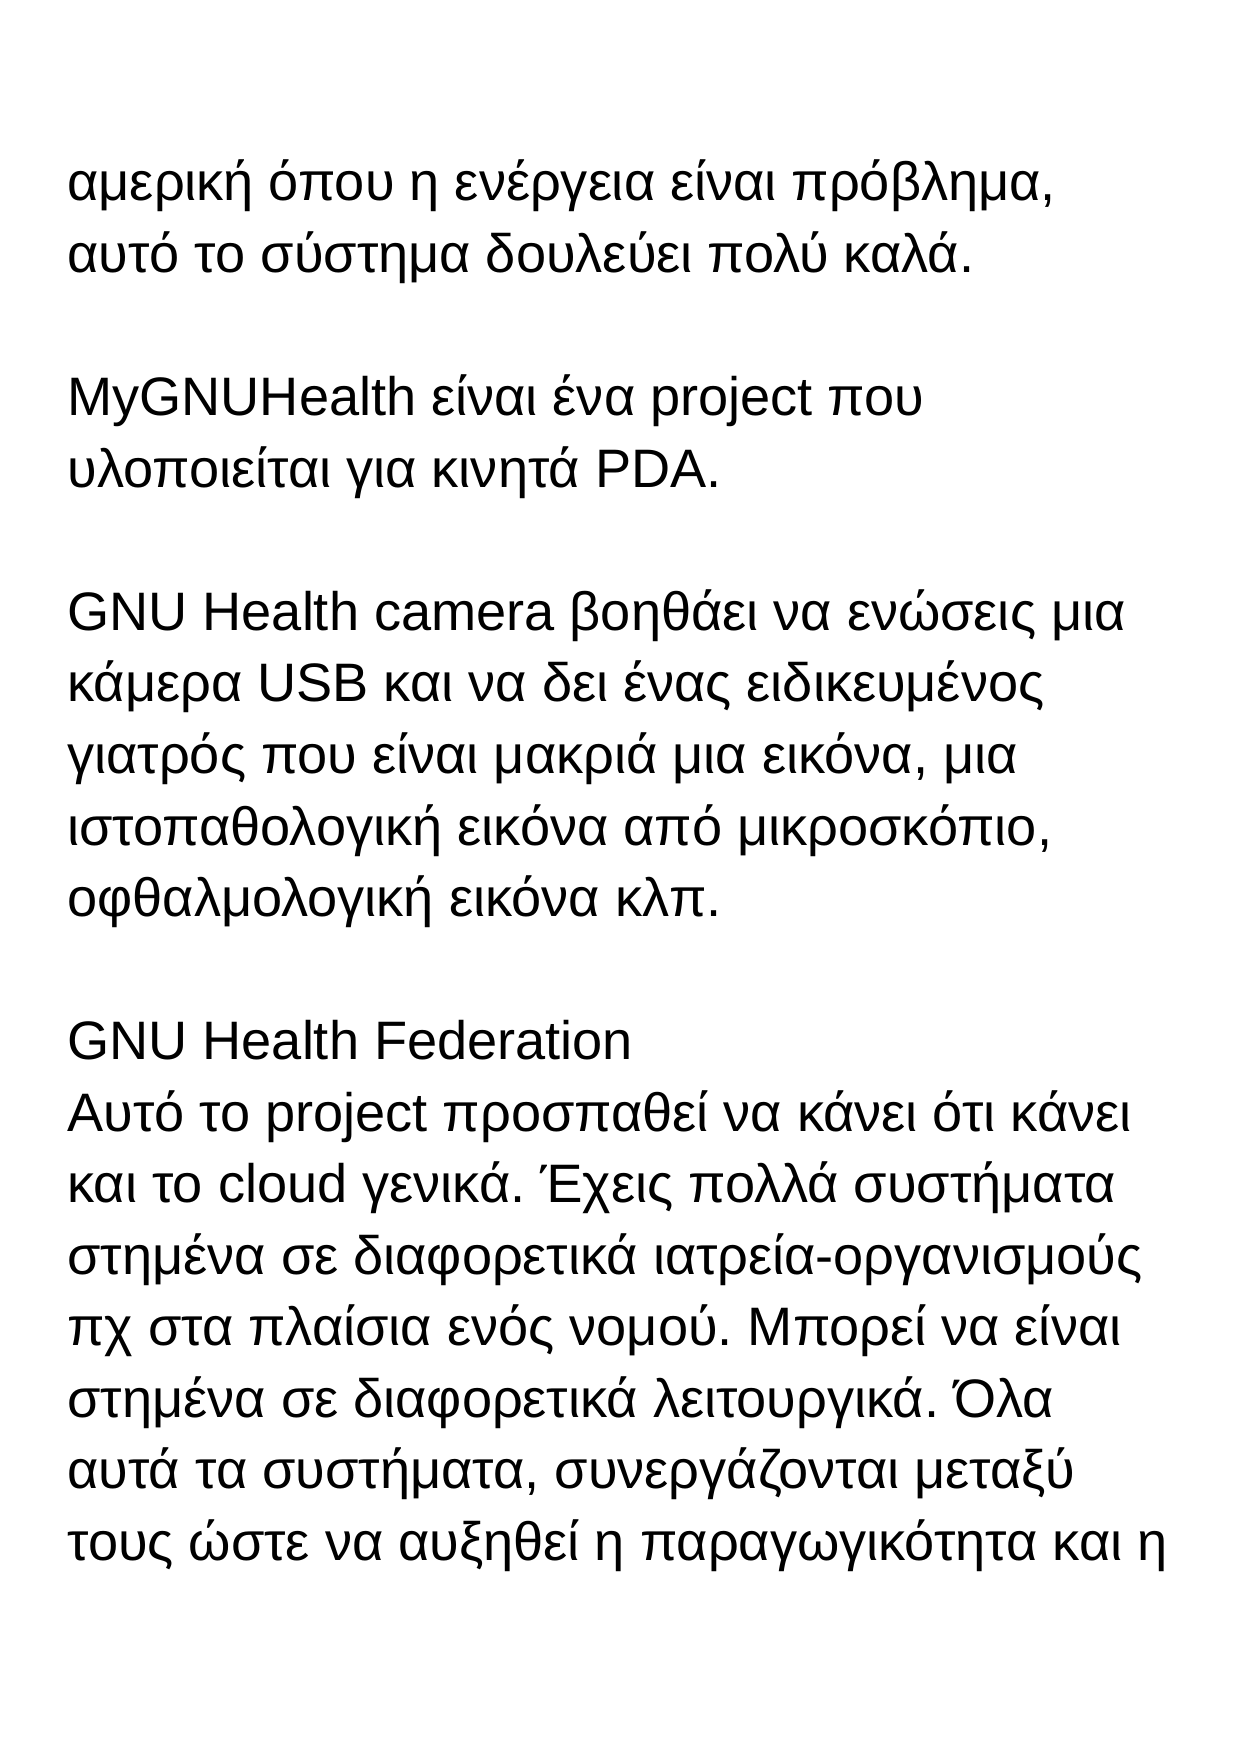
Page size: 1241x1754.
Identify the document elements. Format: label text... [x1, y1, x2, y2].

text αμερική όπου η ενέργεια είναι πρόβλημα, αυτό το σύστημα δουλεύει πολύ καλά. [67, 150, 1173, 284]
text Αυτό το project προσπαθεί να κάνει ότι κάνει και το cloud γενικά. Έχεις πολλά συστήματα στημένα σε διαφορετικά ιατρεία-οργανισμούς πχ στα πλαίσια ενός νομού. Μπορεί να είναι στημένα σε διαφορετικά λειτουργικά. Όλα αυτά τα συστήματα, συνεργάζονται μεταξύ τους ώστε να αυξηθεί η παραγωγικότητα και η [67, 1080, 1173, 1572]
text MyGNUHealth είναι ένα project που υλοποιείται για κινητά PDA. [67, 365, 1173, 498]
text GNU Health camera βοηθάει να ενώσεις μια κάμερα USB και να δει ένας ειδικευμένος γιατρός που είναι μακριά μια εικόνα, μια ιστοπαθολογική εικόνα από μικροσκόπιο, οφθαλμολογική εικόνα κλπ. [67, 579, 1173, 928]
text GNU Health Federation [67, 1009, 1173, 1071]
